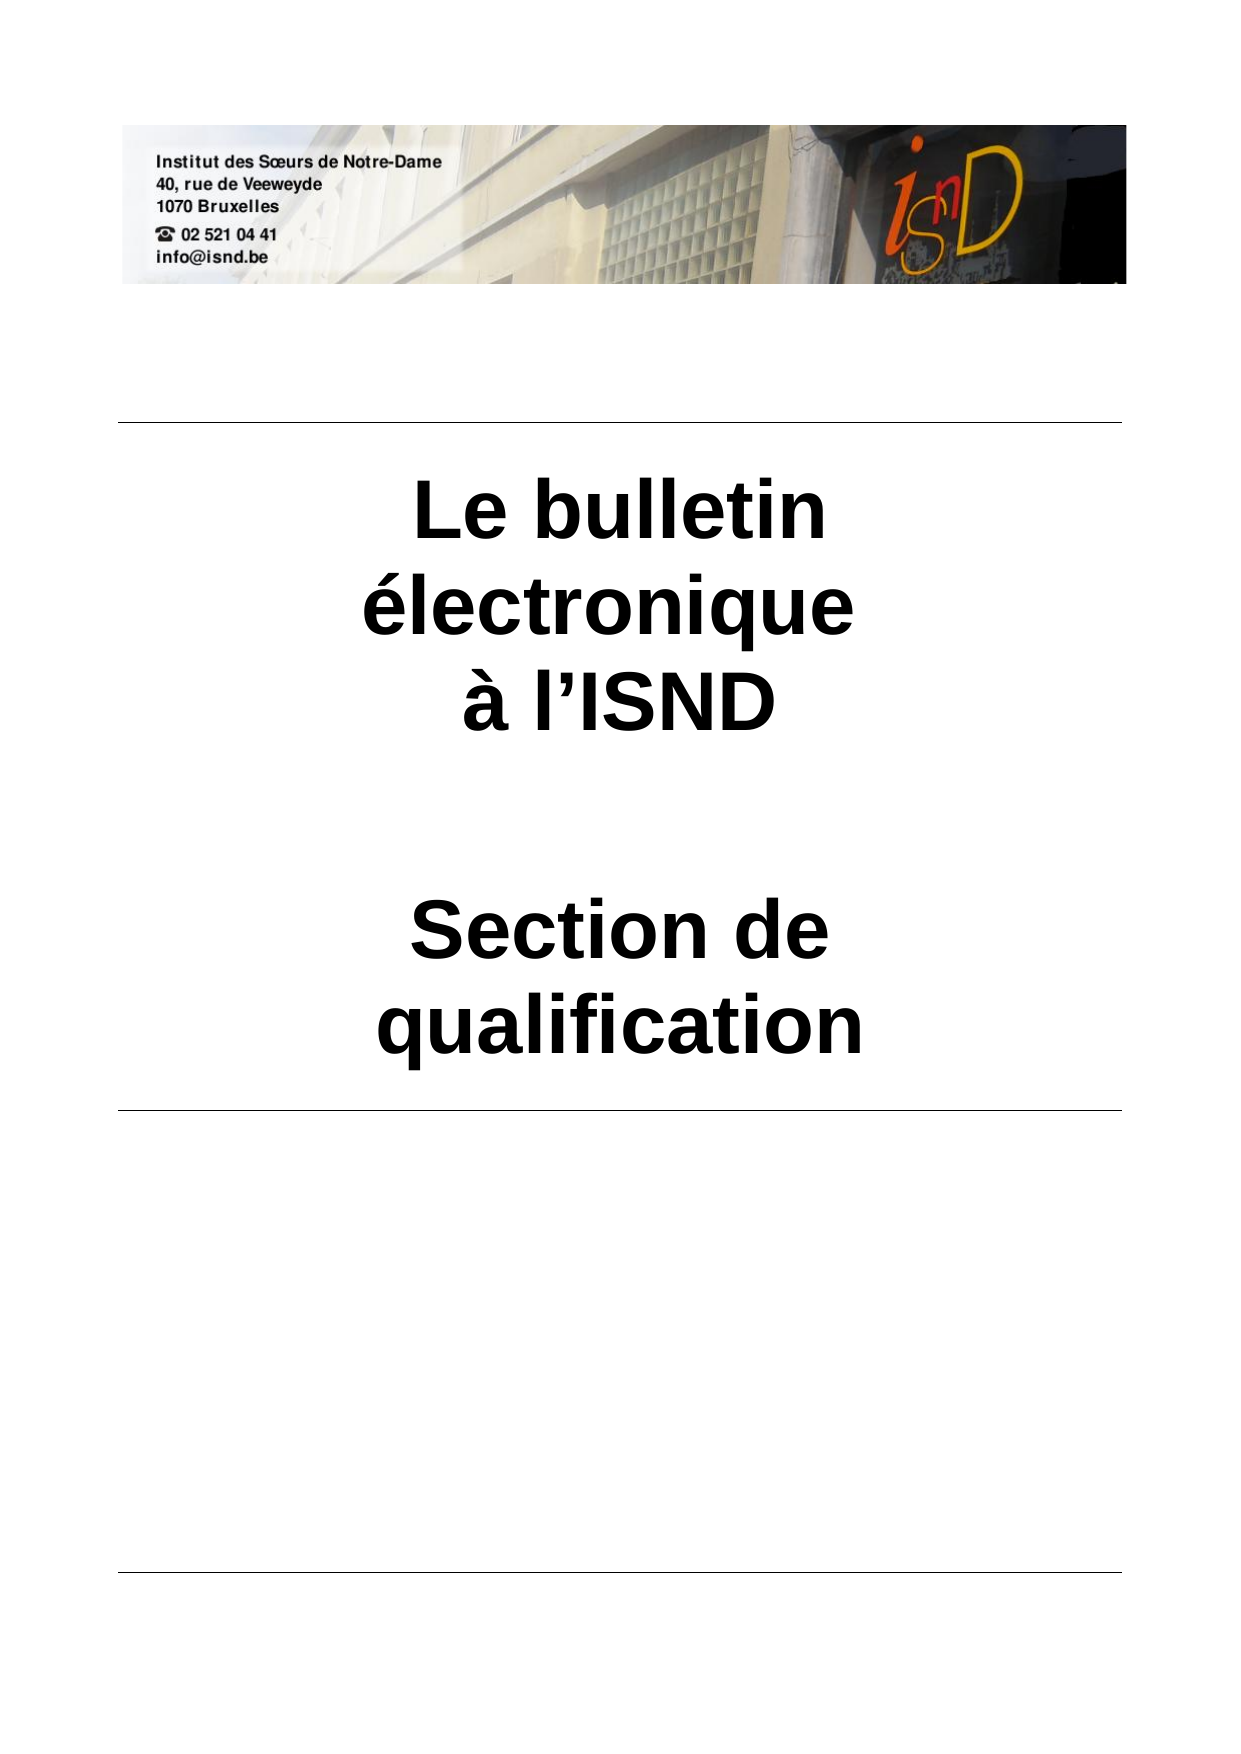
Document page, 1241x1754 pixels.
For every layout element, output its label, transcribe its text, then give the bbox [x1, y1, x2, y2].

title Section de qualification [118, 841, 1122, 1110]
title Le bulletin électronique à l’ISND [118, 423, 1122, 748]
picture [122, 125, 1127, 284]
